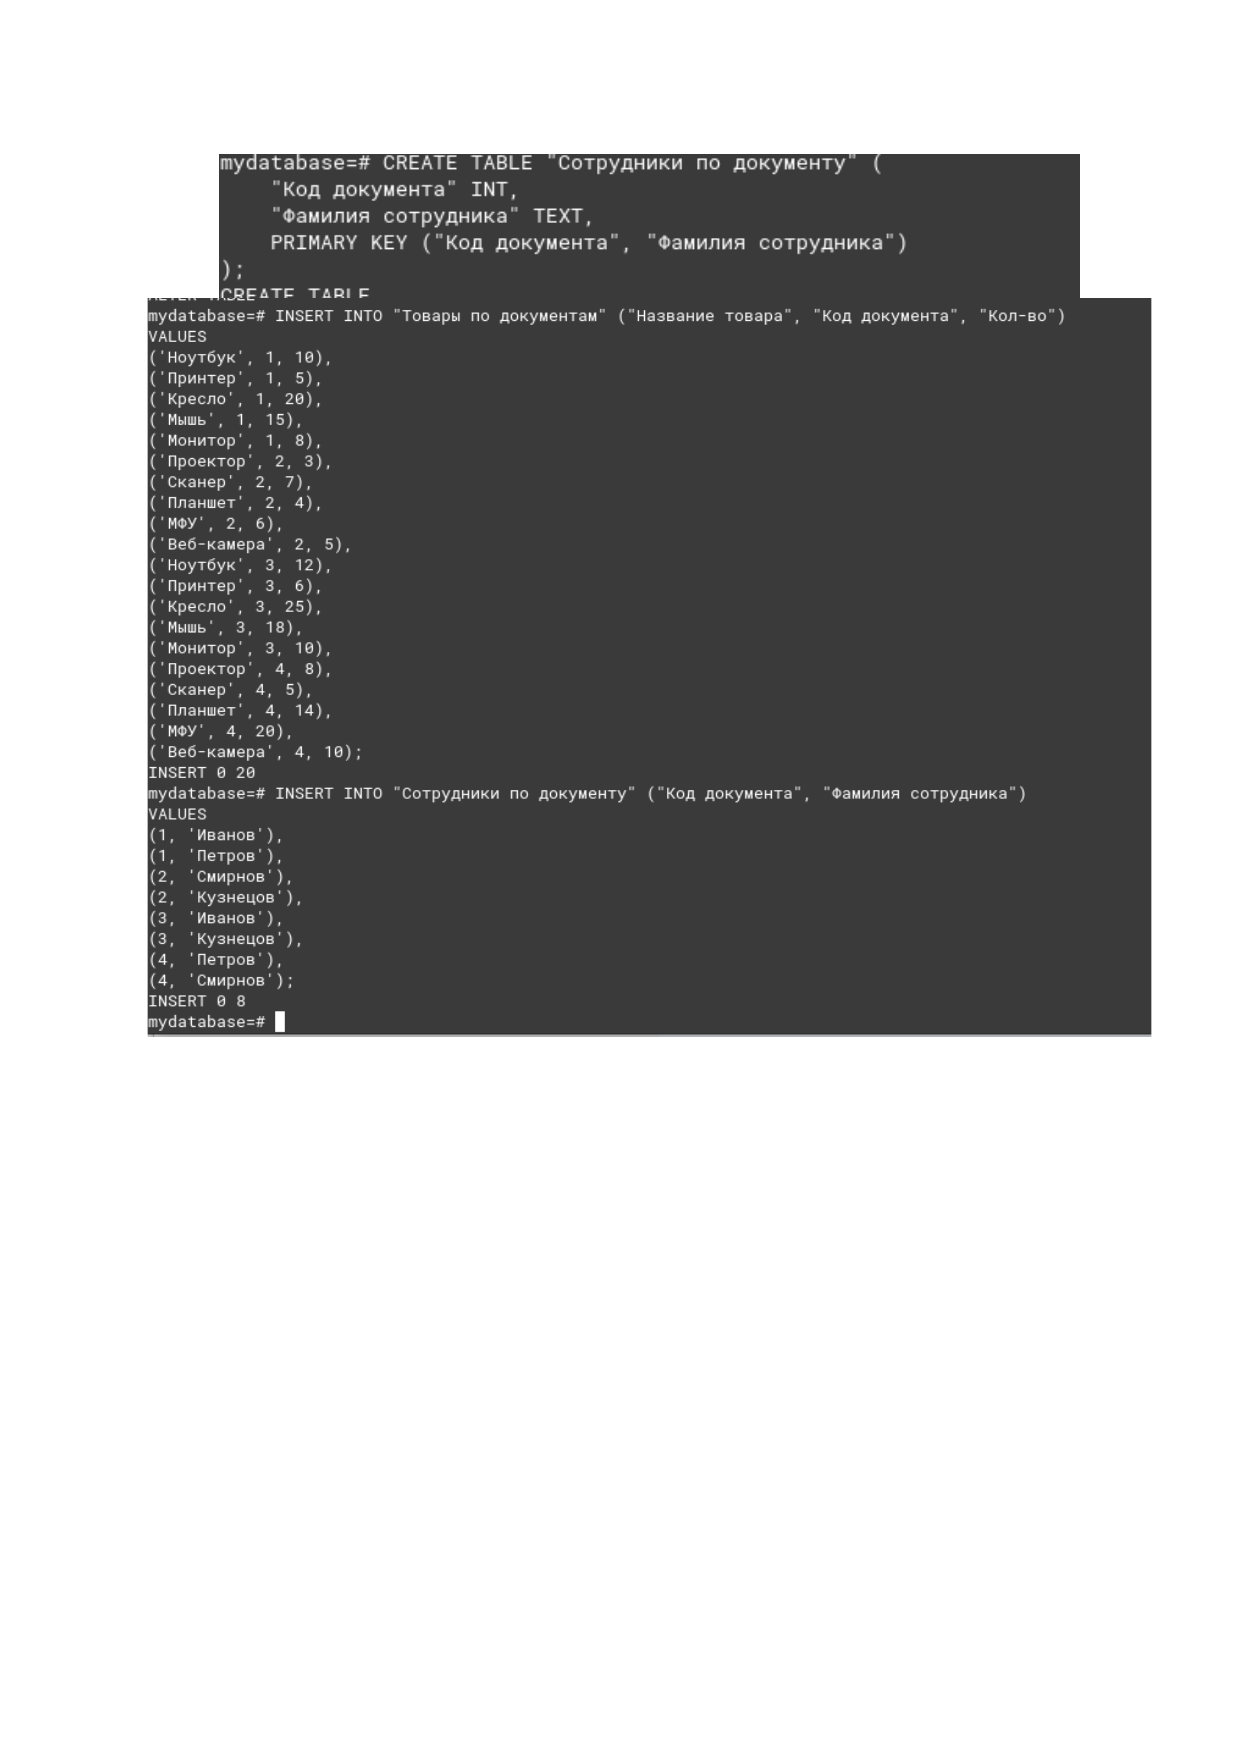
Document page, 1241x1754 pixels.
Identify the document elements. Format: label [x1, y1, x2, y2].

picture [147, 154, 1152, 1037]
